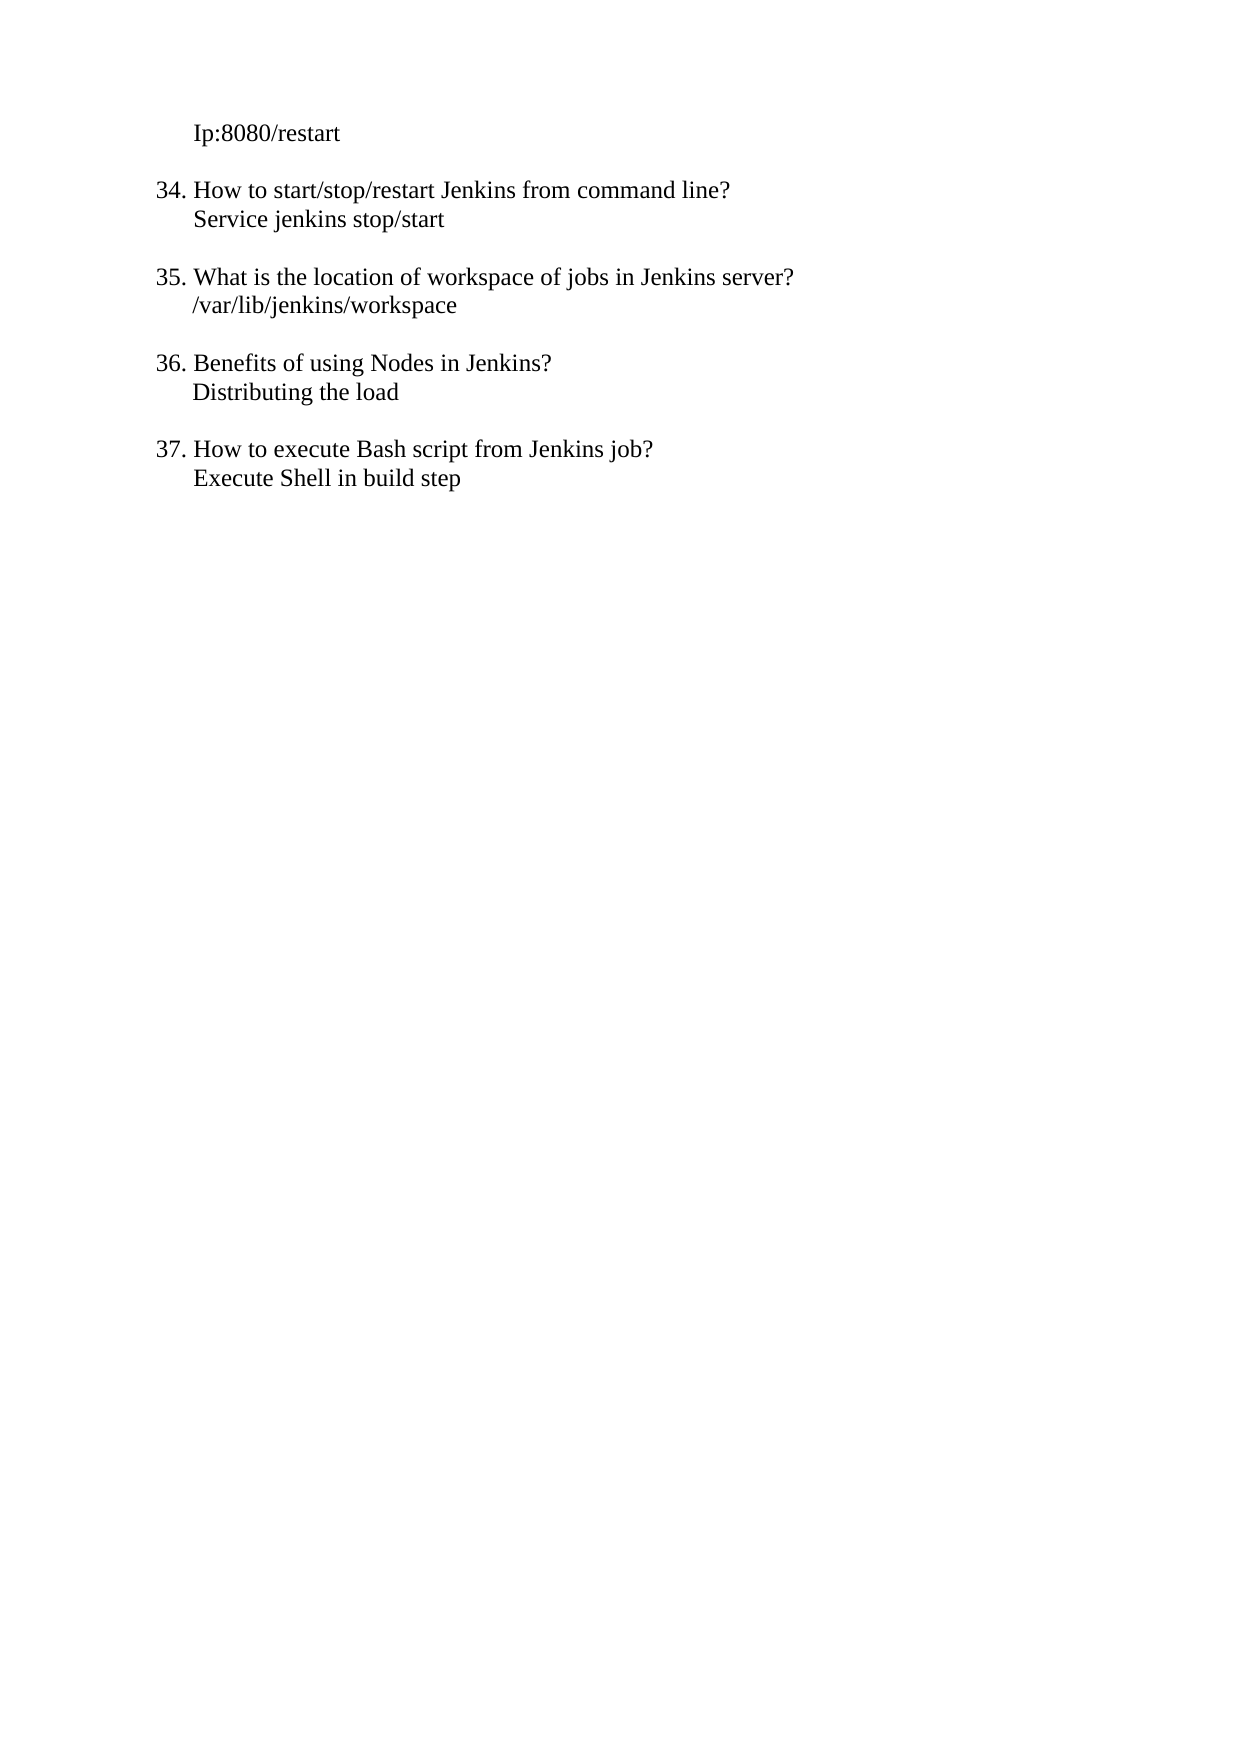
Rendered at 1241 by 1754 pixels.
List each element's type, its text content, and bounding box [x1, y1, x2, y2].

text /var/lib/jenkins/workspace [118, 291, 1122, 319]
list How to start/stop/restart Jenkins from command line? [156, 176, 1122, 204]
list Execute Shell in build step [156, 463, 1122, 492]
list Service jenkins stop/start [156, 204, 1122, 233]
list How to execute Bash script from Jenkins job? [156, 434, 1122, 463]
list What is the location of workspace of jobs in Jenkins server? [156, 262, 1122, 291]
list Benefits of using Nodes in Jenkins? [156, 348, 1122, 377]
list Ip:8080/restart [156, 118, 1122, 147]
text Distributing the load [118, 377, 1122, 406]
